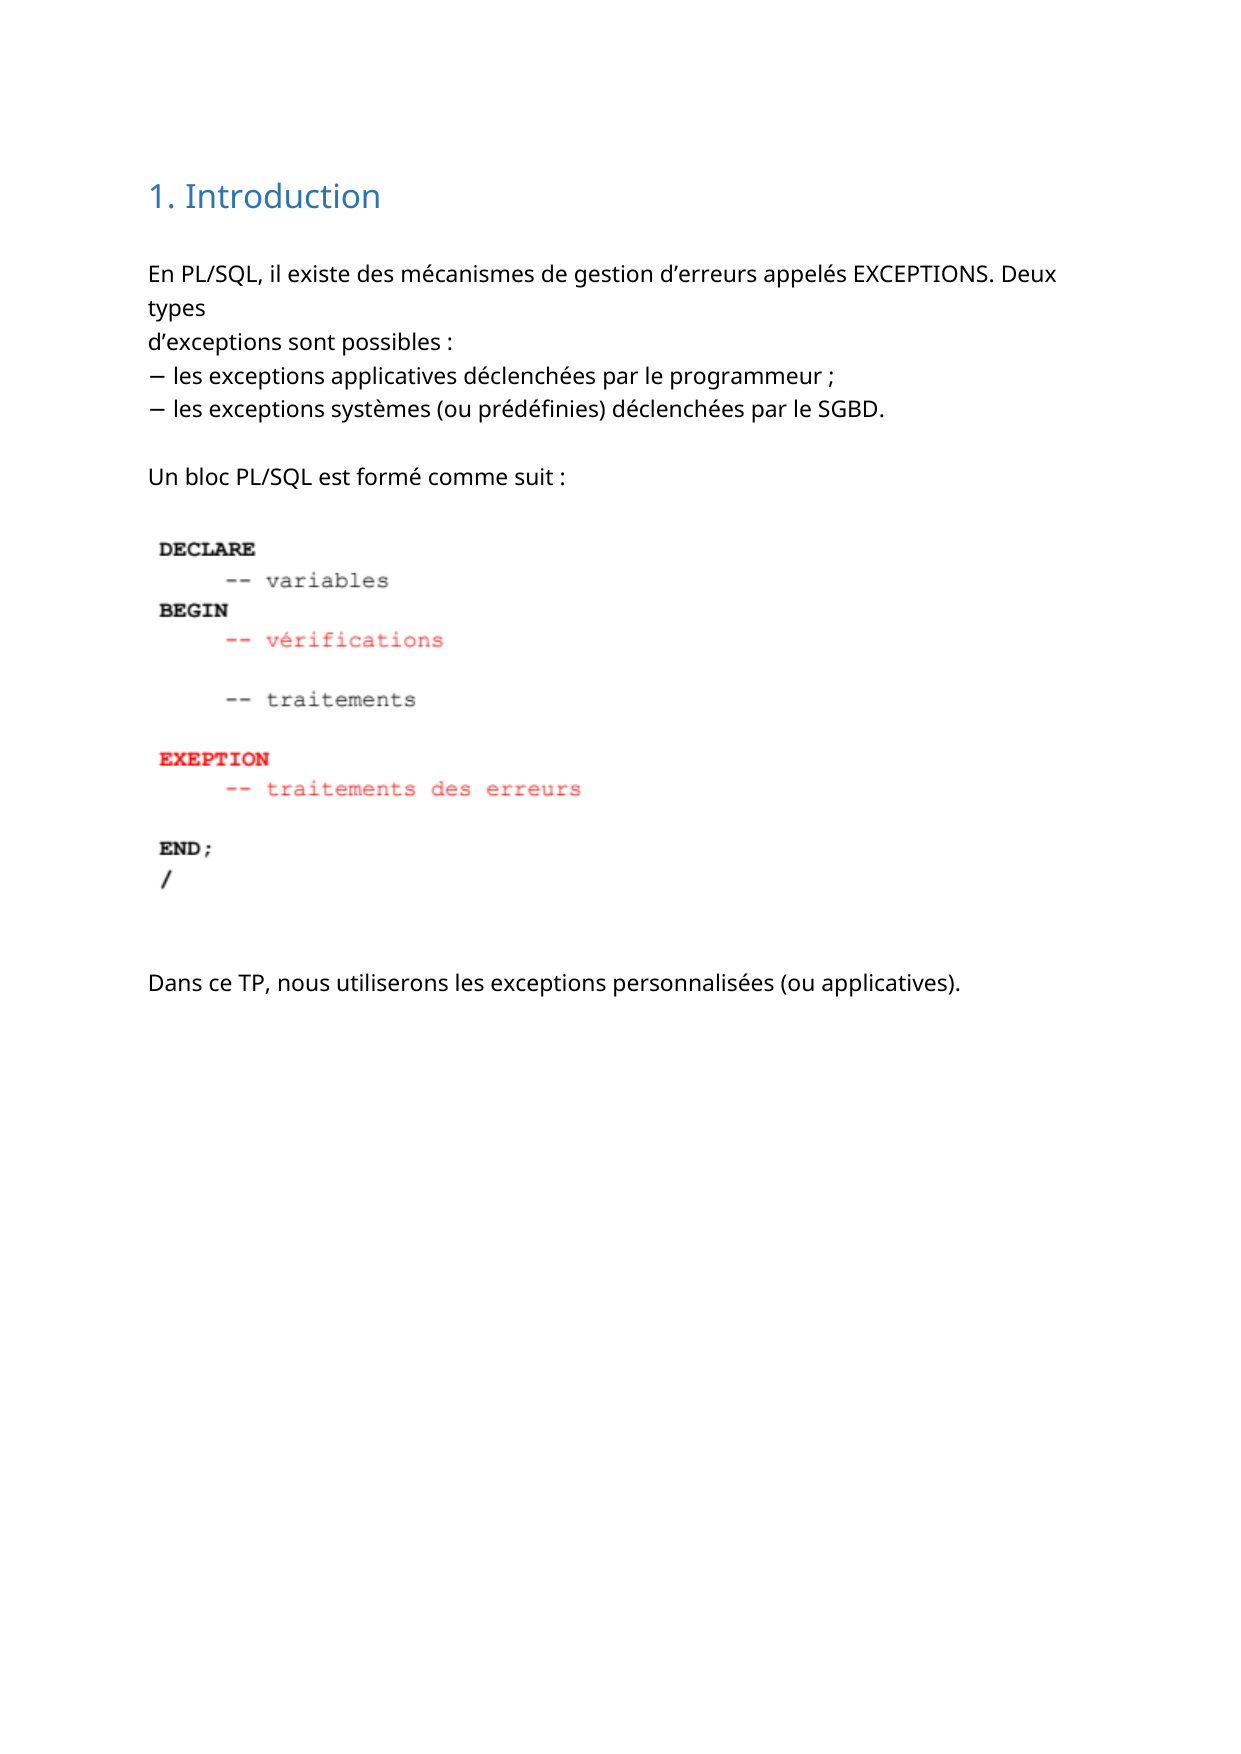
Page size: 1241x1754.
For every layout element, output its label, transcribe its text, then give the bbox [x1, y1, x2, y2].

text − les exceptions systèmes (ou prédéfinies) déclenchées par le SGBD. [148, 393, 1093, 424]
text d’exceptions sont possibles : [148, 326, 1093, 357]
picture [154, 531, 586, 899]
text − les exceptions applicatives déclenchées par le programmeur ; [148, 359, 1093, 391]
text Dans ce TP, nous utiliserons les exceptions personnalisées (ou applicatives). [148, 967, 1093, 998]
text En PL/SQL, il existe des mécanismes de gestion d’erreurs appelés EXCEPTIONS. Deux types [148, 258, 1093, 323]
subtitle Introduction [148, 173, 1093, 218]
text Un bloc PL/SQL est formé comme suit : [148, 461, 1093, 492]
